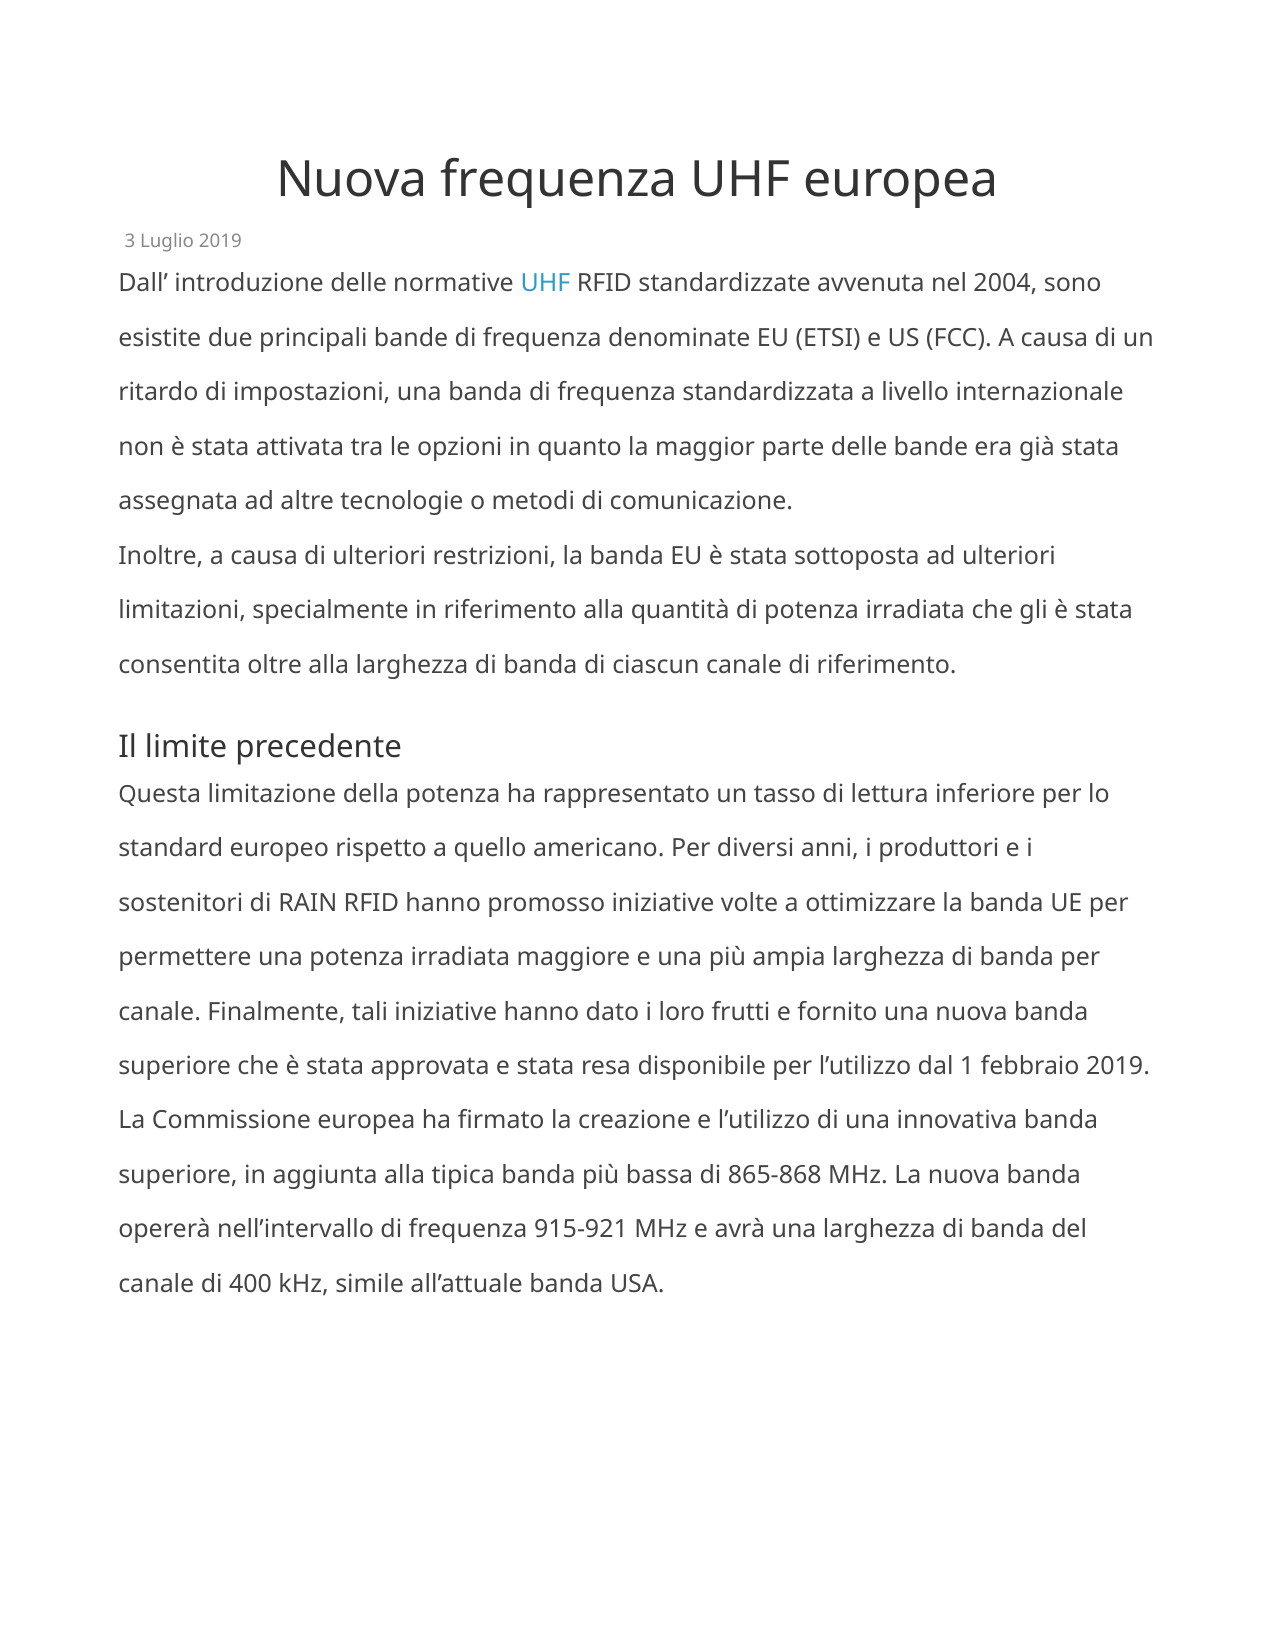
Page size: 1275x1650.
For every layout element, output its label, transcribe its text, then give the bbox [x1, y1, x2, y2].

text Questa limitazione della potenza ha rappresentato un tasso di lettura inferiore per lo standard europeo rispetto a quello americano. Per diversi anni, i produttori e i sostenitori di RAIN RFID hanno promosso iniziative volte a ottimizzare la banda UE per permettere una potenza irradiata maggiore e una più ampia larghezza di banda per canale. Finalmente, tali iniziative hanno dato i loro frutti e fornito una nuova banda superiore che è stata approvata e stata resa disponibile per l’utilizzo dal 1 febbraio 2019. [118, 775, 1157, 1082]
subtitle Il limite precedente [118, 724, 1157, 767]
text 3 Luglio 2019 [118, 224, 1157, 252]
text Inoltre, a causa di ulteriori restrizioni, la banda EU è stata sottoposta ad ulteriori limitazioni, specialmente in riferimento alla quantità di potenza irradiata che gli è stata consentita oltre alla larghezza di banda di ciascun canale di riferimento. [118, 537, 1157, 680]
text La Commissione europea ha firmato la creazione e l’utilizzo di una innovativa banda superiore, in aggiunta alla tipica banda più bassa di 865-868 MHz. La nuova banda opererà nell’intervallo di frequenza 915-921 MHz e avrà una larghezza di banda del canale di 400 kHz, simile all’attuale banda USA. [118, 1102, 1157, 1300]
subtitle Nuova frequenza UHF europea [118, 143, 1157, 211]
text Dall’ introduzione delle normative UHF RFID standardizzate avvenuta nel 2004, sono esistite due principali bande di frequenza denominate EU (ETSI) e US (FCC). A causa di un ritardo di impostazioni, una banda di frequenza standardizzata a livello internazionale non è stata attivata tra le opzioni in quanto la maggior parte delle bande era già stata assegnata ad altre tecnologie o metodi di comunicazione. [118, 265, 1157, 517]
